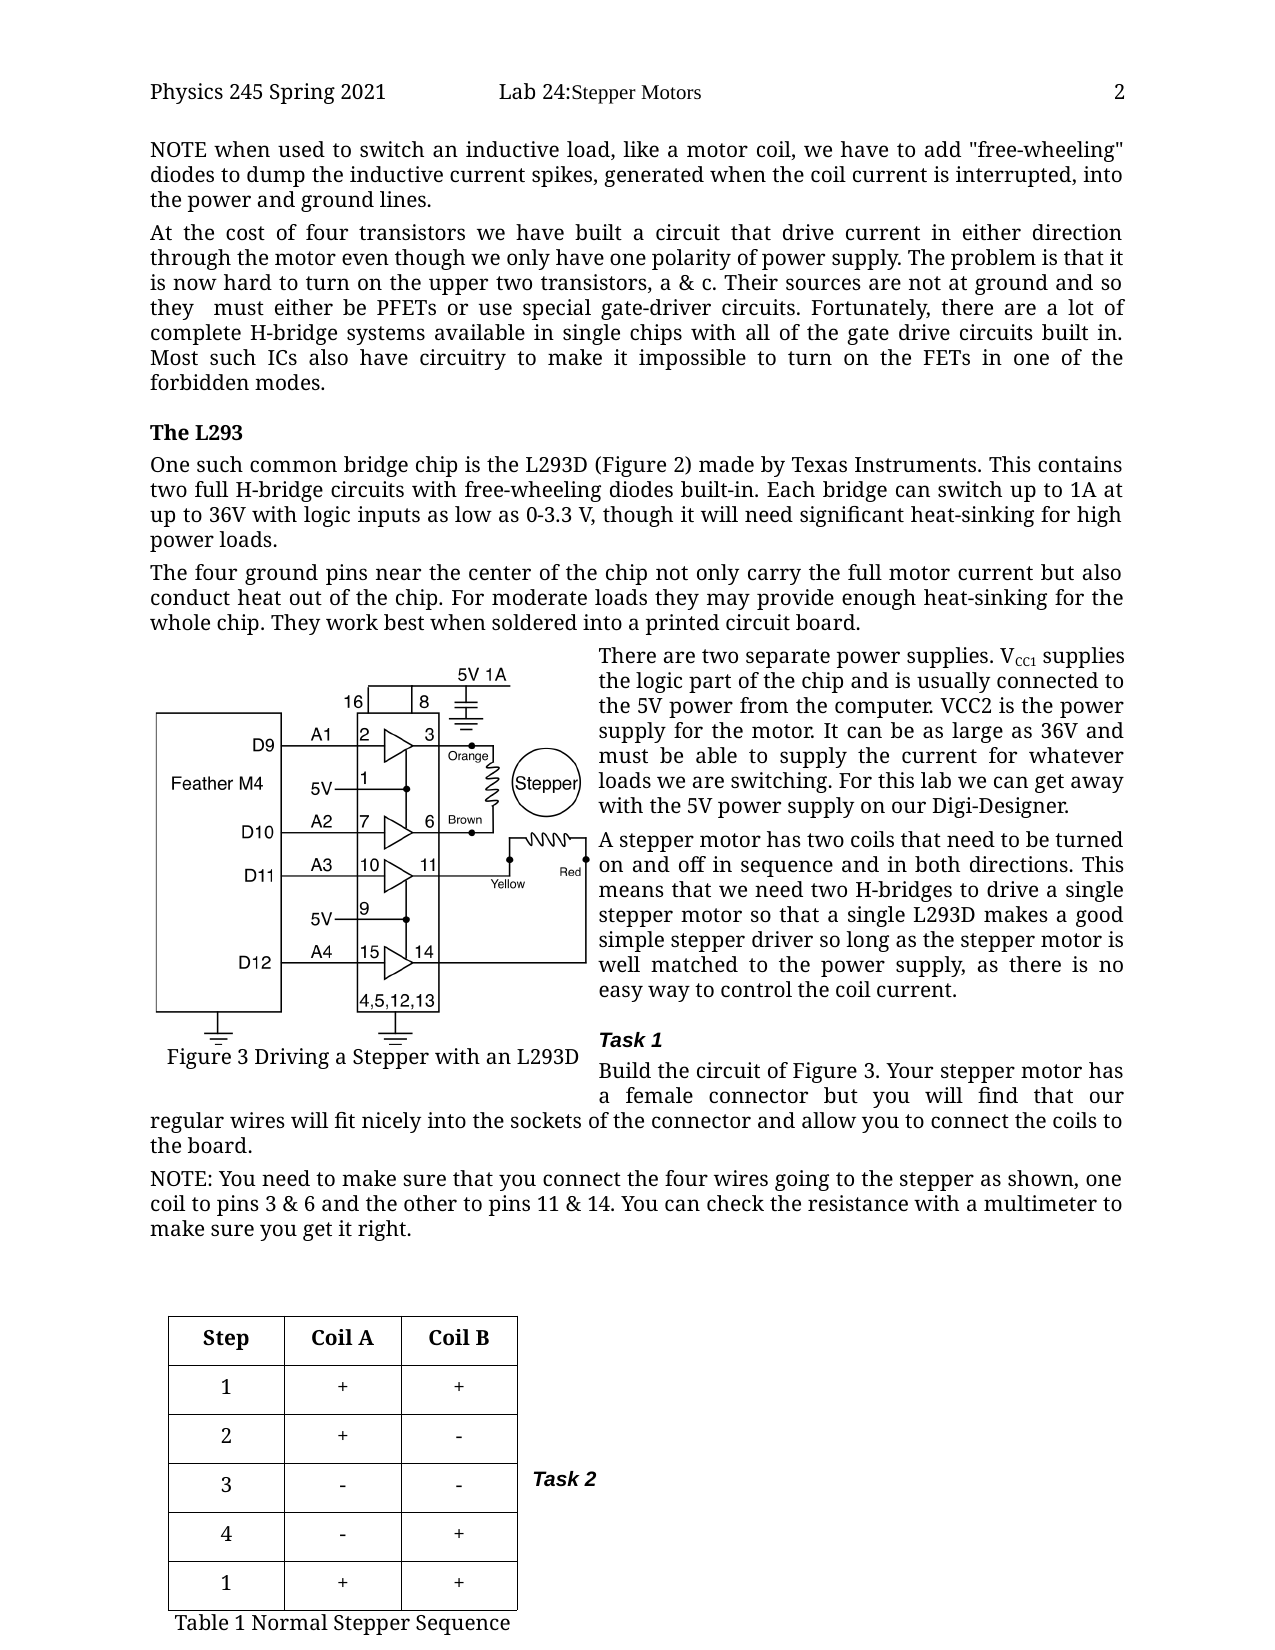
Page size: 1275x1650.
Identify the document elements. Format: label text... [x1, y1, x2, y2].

table_cell + [402, 1366, 517, 1414]
subtitle Task 1 [598, 1027, 1125, 1052]
table_cell + [285, 1415, 401, 1463]
text NOTE: You need to make sure that you connect the four wires going to the stepper as shown, one coil to pins 3 & 6 and the other to pins 11 & 14. You can check the resistance with a multimeter to make sure you get it right. [150, 1167, 1125, 1242]
picture [155, 664, 591, 1045]
table_cell - [402, 1415, 517, 1463]
table_header Step [169, 1317, 284, 1364]
table_cell + [285, 1562, 401, 1610]
text A stepper motor has two coils that need to be turned on and off in sequence and in both directions. This means that we need two H-bridges to drive a single stepper motor so that a single L293D makes a good simple stepper driver so long as the stepper motor is well matched to the power supply, as there is no easy way to control the coil current. [598, 827, 1125, 1002]
table_cell 4 [169, 1513, 284, 1561]
table_cell + [402, 1562, 517, 1610]
subtitle The L293 [150, 421, 1125, 446]
text Build the circuit of Figure 3. Your stepper motor has a female connector but you will find that our regular wires will fit nicely into the sockets of the connector and allow you to connect the coils to the board. [150, 1058, 1125, 1158]
table_cell 1 [169, 1366, 284, 1414]
table_cell 2 [169, 1415, 284, 1463]
table_cell + [285, 1366, 401, 1414]
text Table 1 Normal Stepper Sequence [168, 1611, 517, 1635]
text Figure 3 Driving a Stepper with an L293D [163, 1045, 583, 1070]
table_cell - [285, 1464, 401, 1512]
text There are two separate power supplies. VCC1 supplies the logic part of the chip and is usually connected to the 5V power from the computer. VCC2 is the power supply for the motor. It can be as large as 36V and must be able to supply the current for whatever loads we are switching. For this lab we can get away with the 5V power supply on our Digi-Designer. [149, 644, 1125, 1085]
table_cell - [285, 1513, 401, 1561]
text At the cost of four transistors we have built a circuit that drive current in either direction through the motor even though we only have one polarity of power supply. The problem is that it is now hard to turn on the upper two transistors, a & c. Their sources are not at ground and so they must either be PFETs or use special gate-driver circuits. Fortunately, there are a lot of complete H-bridge systems available in single chips with all of the gate drive circuits built in. Most such ICs also have circuitry to make it impossible to turn on the FETs in one of the forbidden modes. [150, 221, 1125, 396]
subtitle Task 2 [532, 1467, 1125, 1492]
table_header Coil B [402, 1317, 517, 1364]
table_cell - [402, 1464, 517, 1512]
text The four ground pins near the center of the chip not only carry the full motor current but also conduct heat out of the chip. For moderate loads they may provide enough heat-sinking for the whole chip. They work best when soldered into a printed circuit board. [150, 560, 1125, 635]
text One such common bridge chip is the L293D (Figure 2) made by Texas Instruments. This contains two full H-bridge circuits with free-wheeling diodes built-in. Each bridge can switch up to 1A at up to 36V with logic inputs as low as 0-3.3 V, though it will need significant heat-sinking for high power loads. [150, 452, 1125, 552]
table_cell 3 [169, 1464, 284, 1512]
table_cell 1 [169, 1562, 284, 1610]
table_cell + [402, 1513, 517, 1561]
table_header Coil A [285, 1317, 401, 1364]
text NOTE when used to switch an inductive load, like a motor coil, we have to add "free-wheeling" diodes to dump the inductive current spikes, generated when the coil current is interrupted, into the power and ground lines. [150, 137, 1125, 212]
